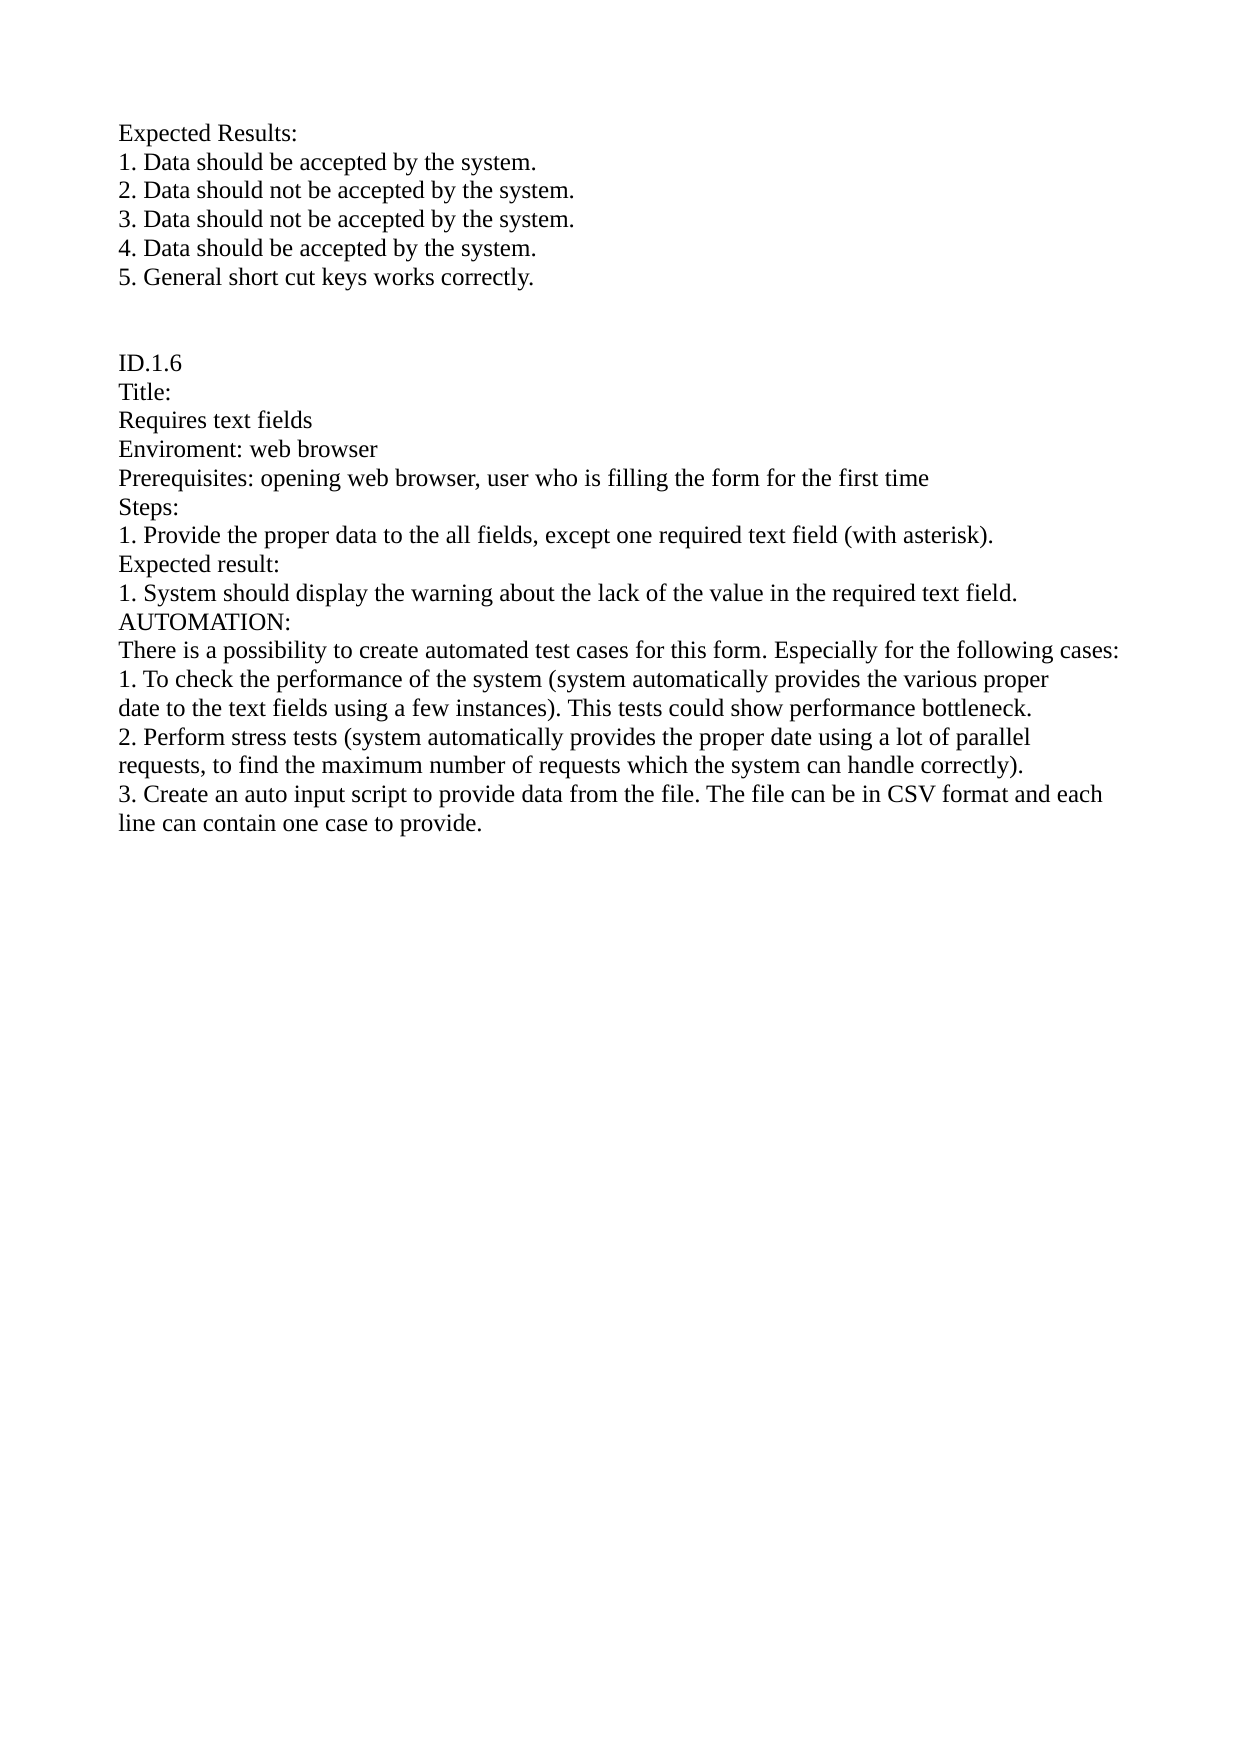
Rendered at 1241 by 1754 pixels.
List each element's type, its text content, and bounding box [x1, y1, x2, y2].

text line can contain one case to provide. [118, 808, 1122, 837]
text 2. Perform stress tests (system automatically provides the proper date using a lot of parallel [118, 722, 1122, 751]
text 4. Data should be accepted by the system. [118, 233, 1122, 262]
text Steps: [118, 492, 1122, 521]
text requests, to find the maximum number of requests which the system can handle correctly). [118, 751, 1122, 779]
text Enviroment: web browser [118, 434, 1122, 463]
text 1. To check the performance of the system (system automatically provides the various proper [118, 664, 1122, 693]
text ID.1.6 [118, 348, 1122, 377]
text AUTOMATION: [118, 607, 1122, 636]
text Expected result: [118, 549, 1122, 578]
text 1. System should display the warning about the lack of the value in the required text field. [118, 578, 1122, 607]
text Expected Results: [118, 118, 1122, 147]
text 2. Data should not be accepted by the system. [118, 176, 1122, 204]
text Prerequisites: opening web browser, user who is filling the form for the first time [118, 463, 1122, 492]
text Title: [118, 377, 1122, 406]
text 5. General short cut keys works correctly. [118, 262, 1122, 291]
text date to the text fields using a few instances). This tests could show performance bottleneck. [118, 693, 1122, 722]
text Requires text fields [118, 406, 1122, 434]
text There is a possibility to create automated test cases for this form. Especially for the following cases: [118, 636, 1122, 664]
text 1. Provide the proper data to the all fields, except one required text field (with asterisk). [118, 521, 1122, 549]
text 3. Create an auto input script to provide data from the file. The file can be in CSV format and each [118, 779, 1122, 808]
text 3. Data should not be accepted by the system. [118, 204, 1122, 233]
text 1. Data should be accepted by the system. [118, 147, 1122, 176]
